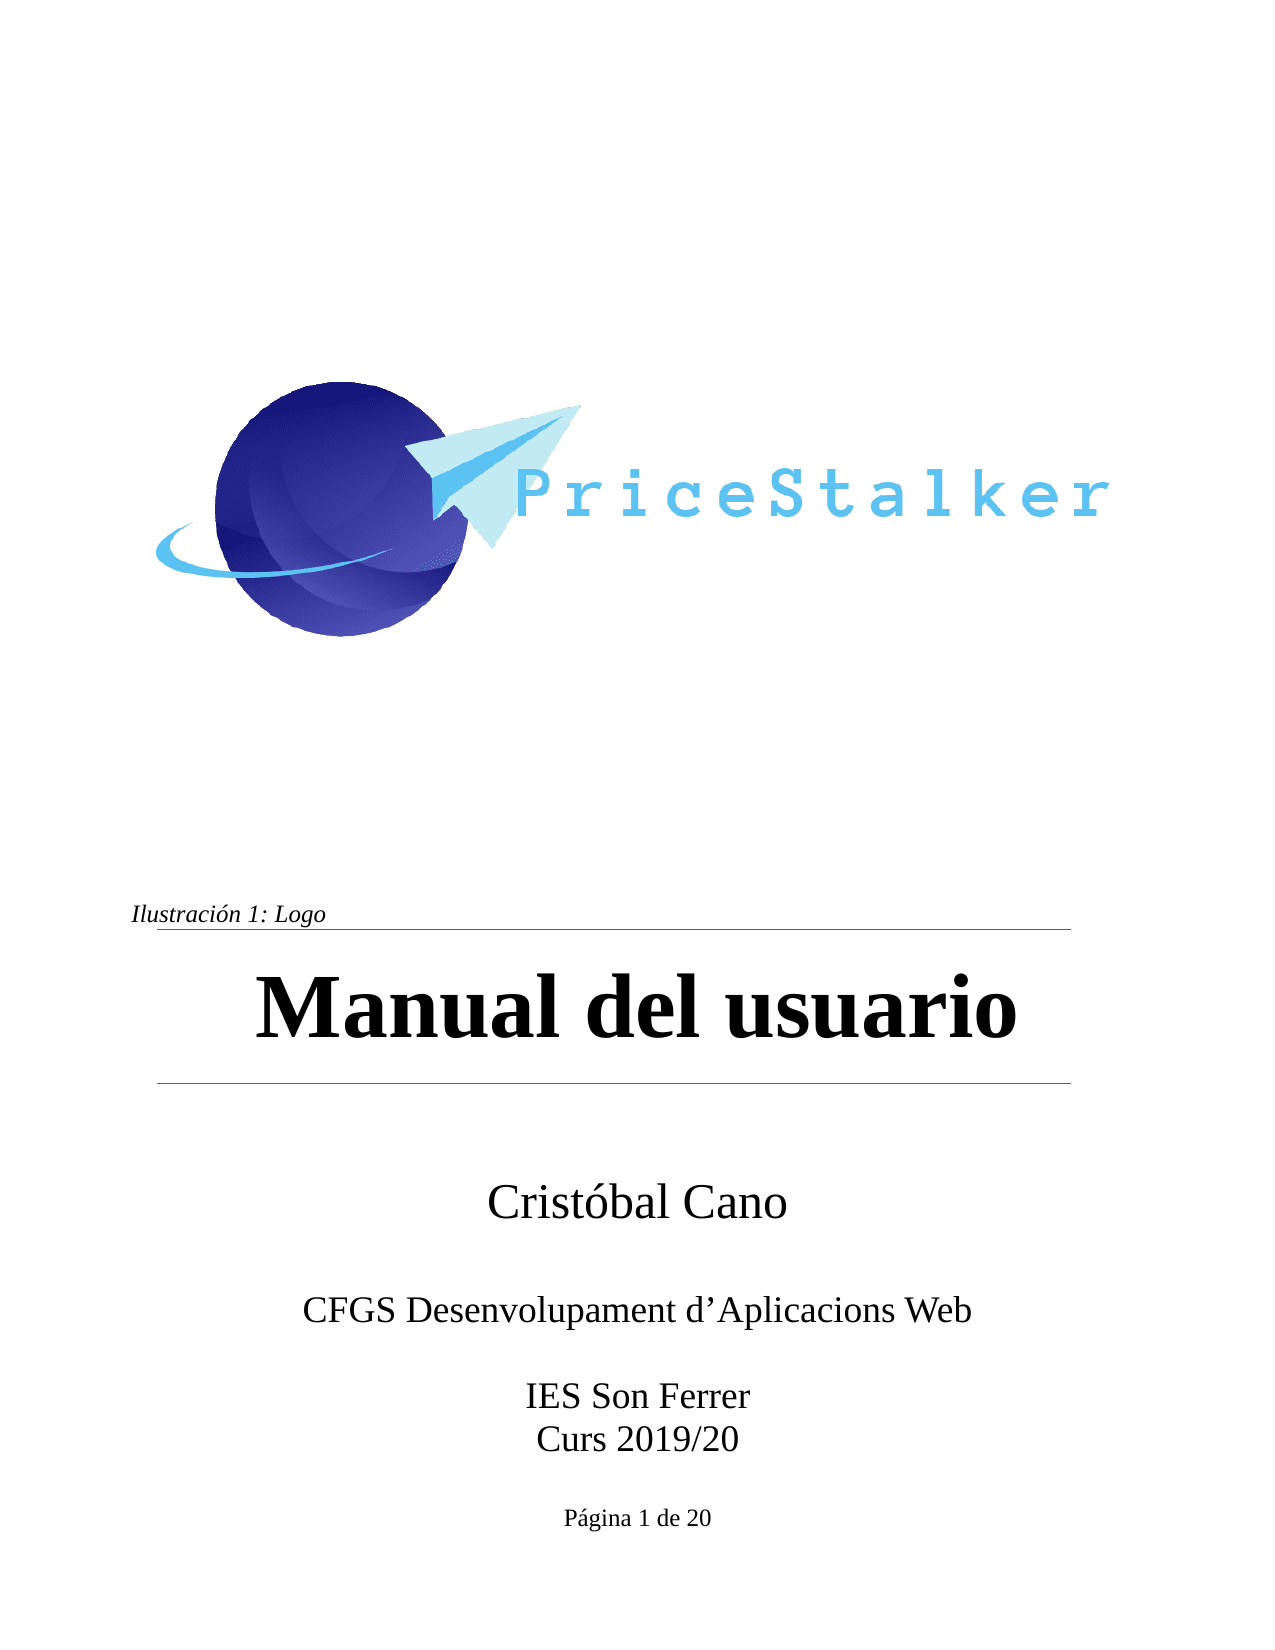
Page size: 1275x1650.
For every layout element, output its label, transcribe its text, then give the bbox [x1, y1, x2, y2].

text [131, 134, 1135, 342]
text Cristóbal Cano [118, 1172, 1157, 1230]
text IES Son Ferrer [118, 1373, 1157, 1417]
text Curs 2019/20 [118, 1417, 1157, 1460]
picture [131, 342, 1136, 660]
text Manual del usuario [118, 952, 1157, 1057]
text Ilustración 1: Logo [131, 660, 1135, 928]
text CFGS Desenvolupament d’Aplicacions Web [118, 1287, 1157, 1330]
